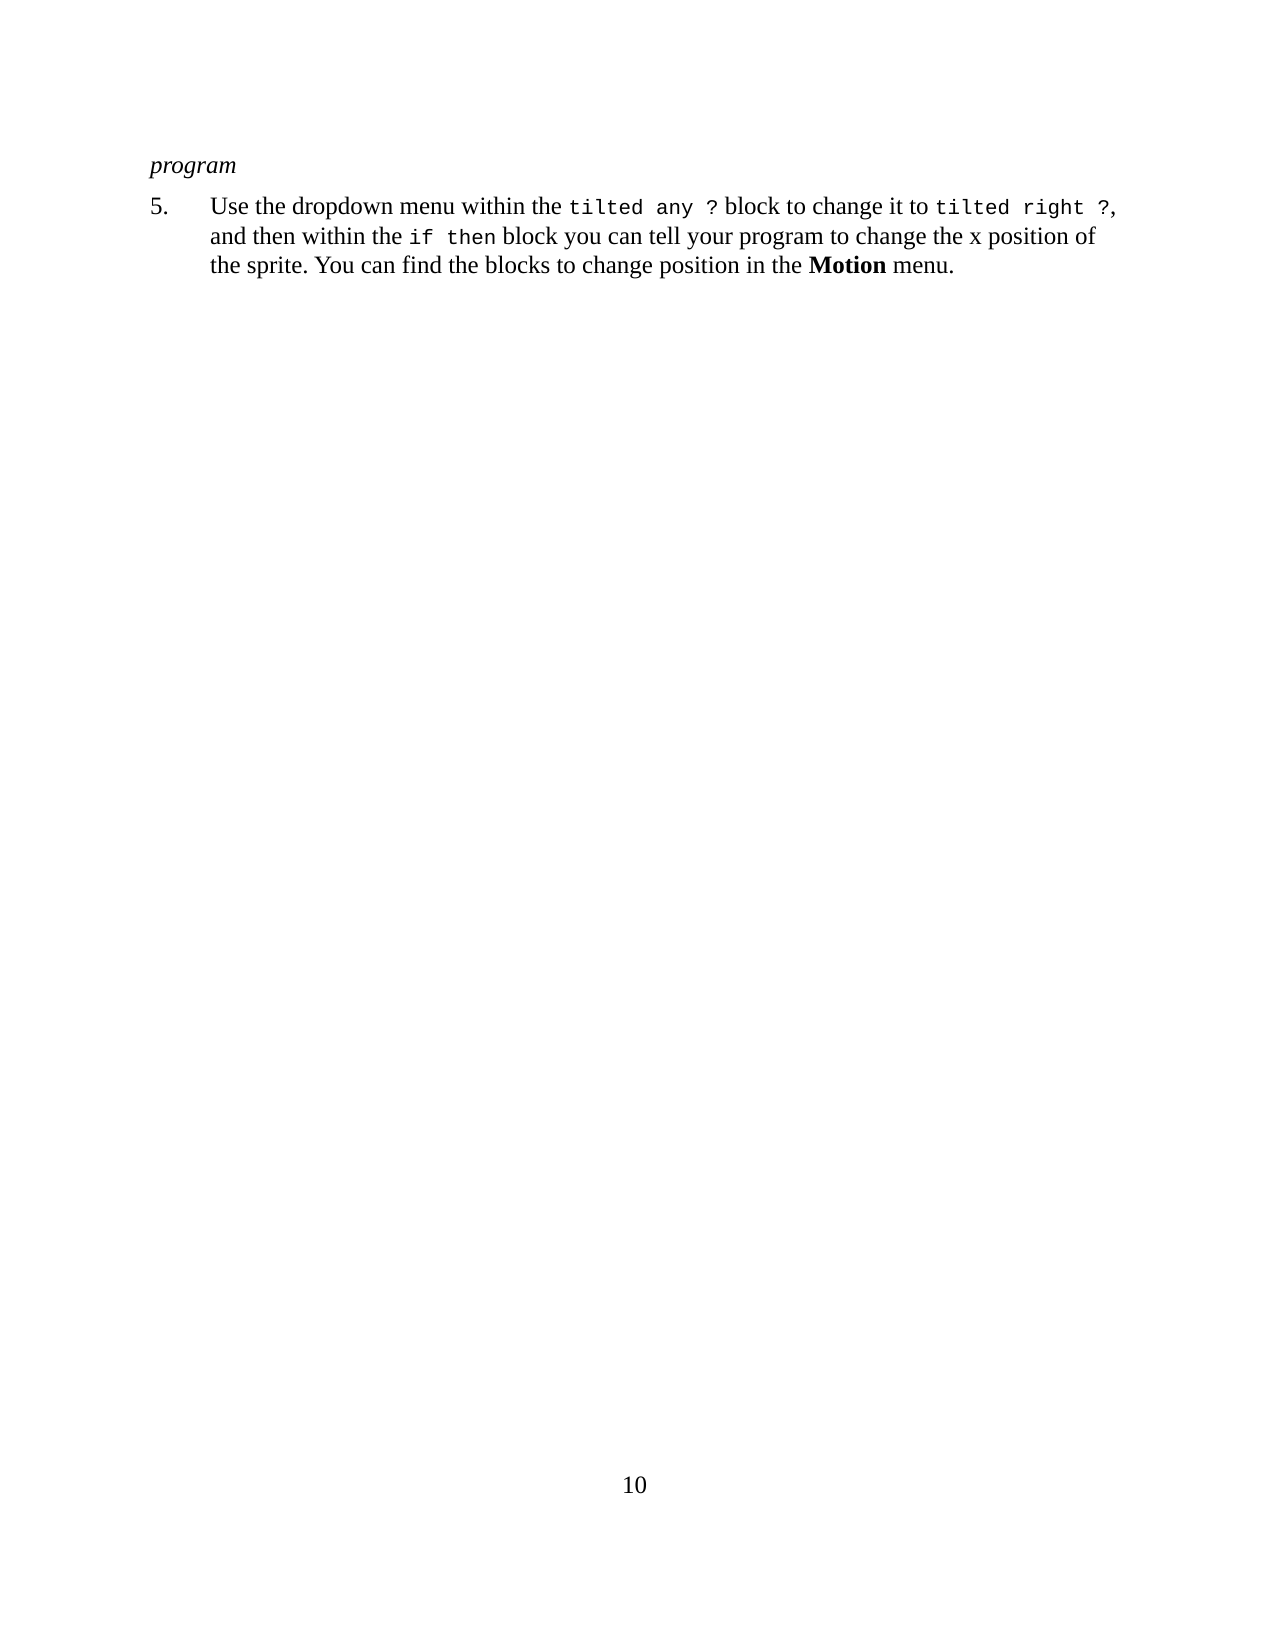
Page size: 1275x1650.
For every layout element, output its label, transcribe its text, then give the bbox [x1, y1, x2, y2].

list Use the dropdown menu within the tilted any ? block to change it to tilted right ?, and then within the if then block you can tell your program to change the x position of the sprite. You can find the blocks to change position in the Motion menu. [150, 191, 1125, 279]
text program [150, 150, 1125, 179]
